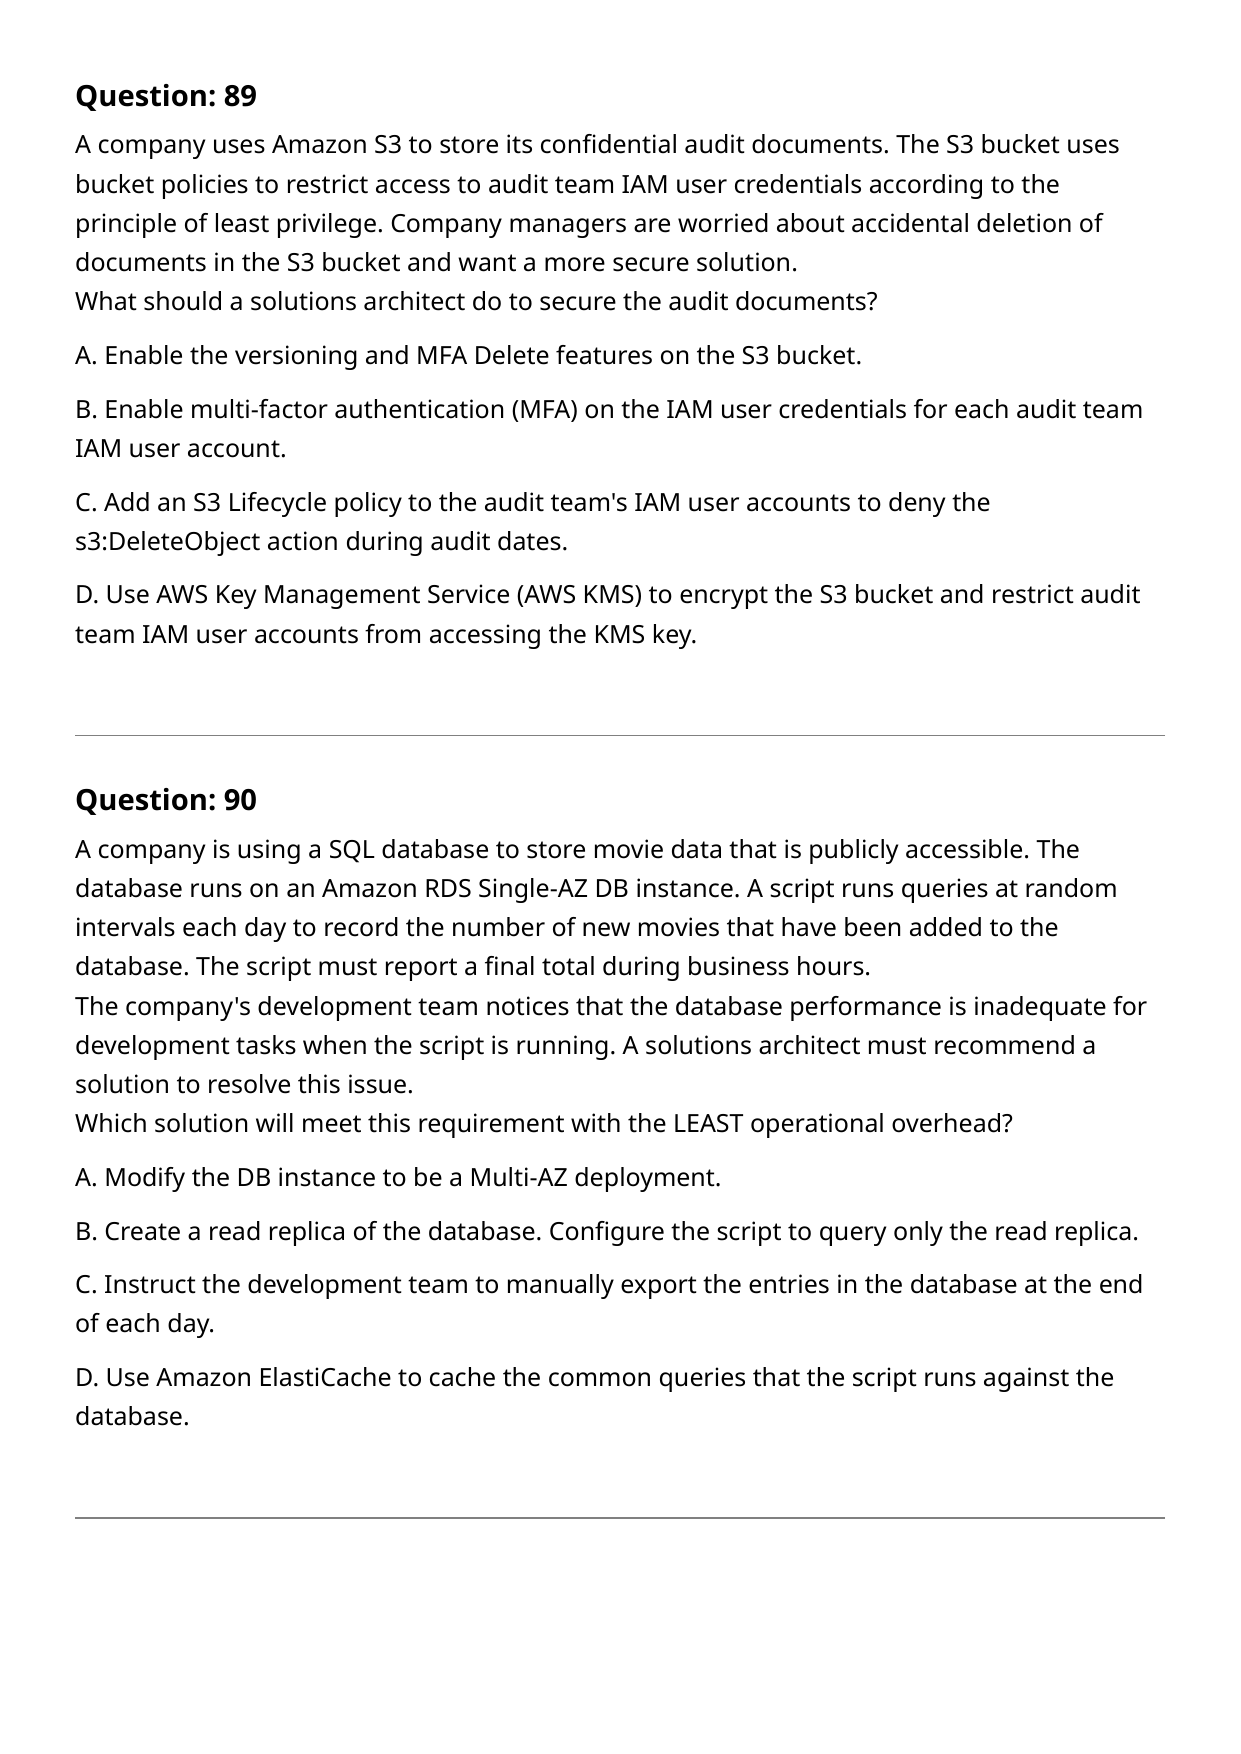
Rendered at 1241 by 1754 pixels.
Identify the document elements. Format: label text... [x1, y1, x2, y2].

text B. Enable multi-factor authentication (MFA) on the IAM user credentials for each audit team IAM user account. [75, 391, 1165, 464]
text A. Modify the DB instance to be a Multi-AZ deployment. [75, 1159, 1165, 1193]
subtitle Question: 90 [75, 779, 1165, 819]
text D. Use Amazon ElastiCache to cache the common queries that the script runs against the database. [75, 1360, 1165, 1433]
text A. Enable the versioning and MFA Delete features on the S3 bucket. [75, 338, 1165, 372]
text C. Instruct the development team to manually export the entries in the database at the end of each day. [75, 1267, 1165, 1340]
text C. Add an S3 Lifecycle policy to the audit team's IAM user accounts to deny the s3:DeleteObject action during audit dates. [75, 484, 1165, 557]
text D. Use AWS Key Management Service (AWS KMS) to encrypt the S3 bucket and restrict audit team IAM user accounts from accessing the KMS key. [75, 577, 1165, 650]
subtitle Question: 89 [75, 75, 1165, 115]
text B. Create a read replica of the database. Configure the script to query only the read replica. [75, 1213, 1165, 1247]
text A company uses Amazon S3 to store its confidential audit documents. The S3 bucket uses bucket policies to restrict access to audit team IAM user credentials according to the principle of least privilege. Company managers are worried about accidental deletion of documents in the S3 bucket and want a more secure solution. What should a solutions architect do to secure the audit documents? [75, 127, 1165, 318]
text A company is using a SQL database to store movie data that is publicly accessible. The database runs on an Amazon RDS Single-AZ DB instance. A script runs queries at random intervals each day to record the number of new movies that have been added to the database. The script must report a final total during business hours. The company's development team notices that the database performance is inadequate for development tasks when the script is running. A solutions architect must recommend a solution to resolve this issue. Which solution will meet this requirement with the LEAST operational overhead? [75, 831, 1165, 1140]
